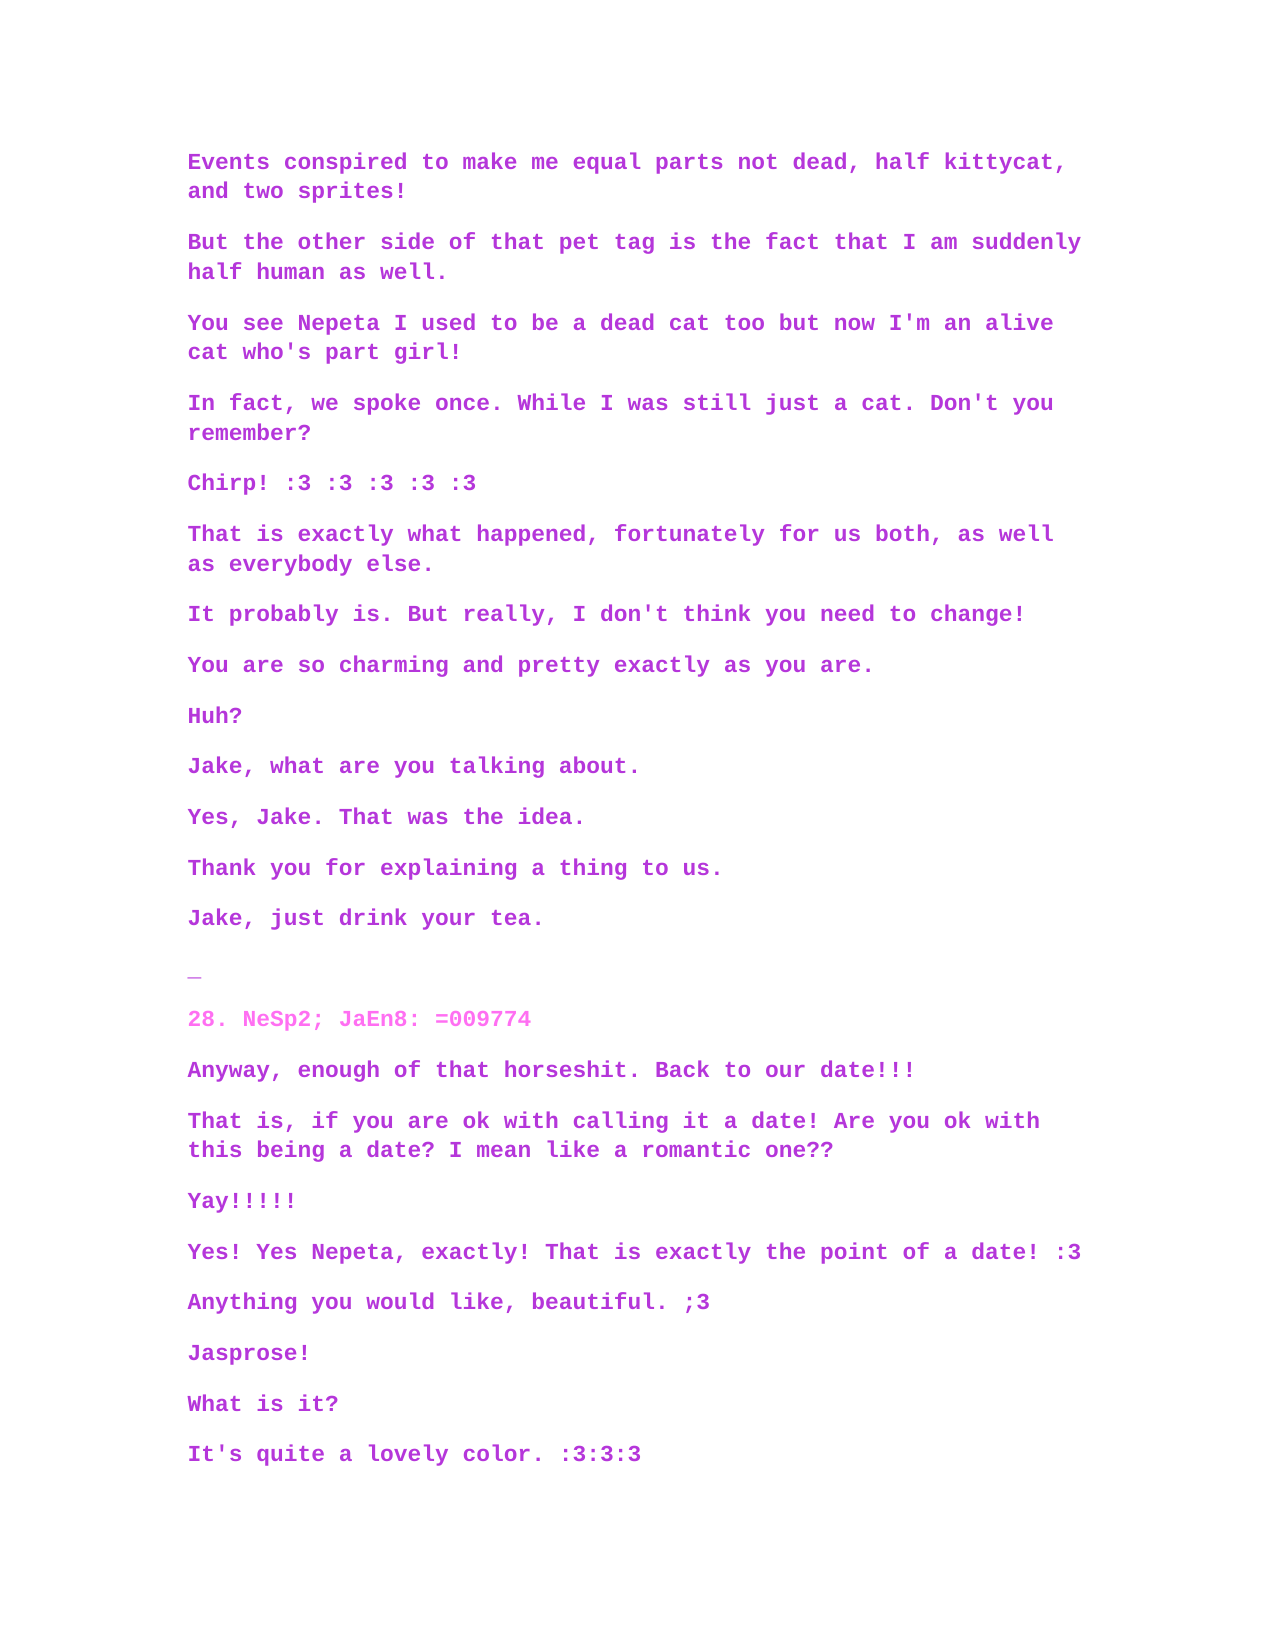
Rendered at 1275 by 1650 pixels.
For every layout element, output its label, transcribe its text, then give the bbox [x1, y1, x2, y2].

text Chirp! :3 :3 :3 :3 :3 [187, 472, 1087, 498]
text What is it? [187, 1392, 1087, 1418]
text That is, if you are ok with calling it a date! Are you ok with this being a date? I mean like a romantic one?? [187, 1109, 1087, 1165]
text Anything you would like, beautiful. ;3 [187, 1291, 1087, 1317]
text _ [187, 957, 1087, 983]
text Thank you for explaining a thing to us. [187, 856, 1087, 882]
text Events conspired to make me equal parts not dead, half kittycat, and two sprites! [187, 150, 1087, 206]
text You see Nepeta I used to be a dead cat too but now I'm an alive cat who's part girl! [187, 311, 1087, 367]
text Huh? [187, 704, 1087, 730]
text It's quite a lovely color. :3:3:3 [187, 1442, 1087, 1468]
text Yes! Yes Nepeta, exactly! That is exactly the point of a date! :3 [187, 1240, 1087, 1266]
text Jake, just drink your tea. [187, 906, 1087, 932]
text 28. NeSp2; JaEn8: =009774 [187, 1008, 1087, 1034]
text In fact, we spoke once. While I was still just a cat. Don't you remember? [187, 391, 1087, 447]
text Yes, Jake. That was the idea. [187, 805, 1087, 831]
text Yay!!!!! [187, 1189, 1087, 1215]
text Anyway, enough of that horseshit. Back to our date!!! [187, 1058, 1087, 1084]
text But the other side of that pet tag is the fact that I am suddenly half human as well. [187, 230, 1087, 286]
text That is exactly what happened, fortunately for us both, as well as everybody else. [187, 522, 1087, 578]
text Jake, what are you talking about. [187, 754, 1087, 781]
text You are so charming and pretty exactly as you are. [187, 653, 1087, 679]
text Jasprose! [187, 1341, 1087, 1367]
text It probably is. But really, I don't think you need to change! [187, 603, 1087, 629]
